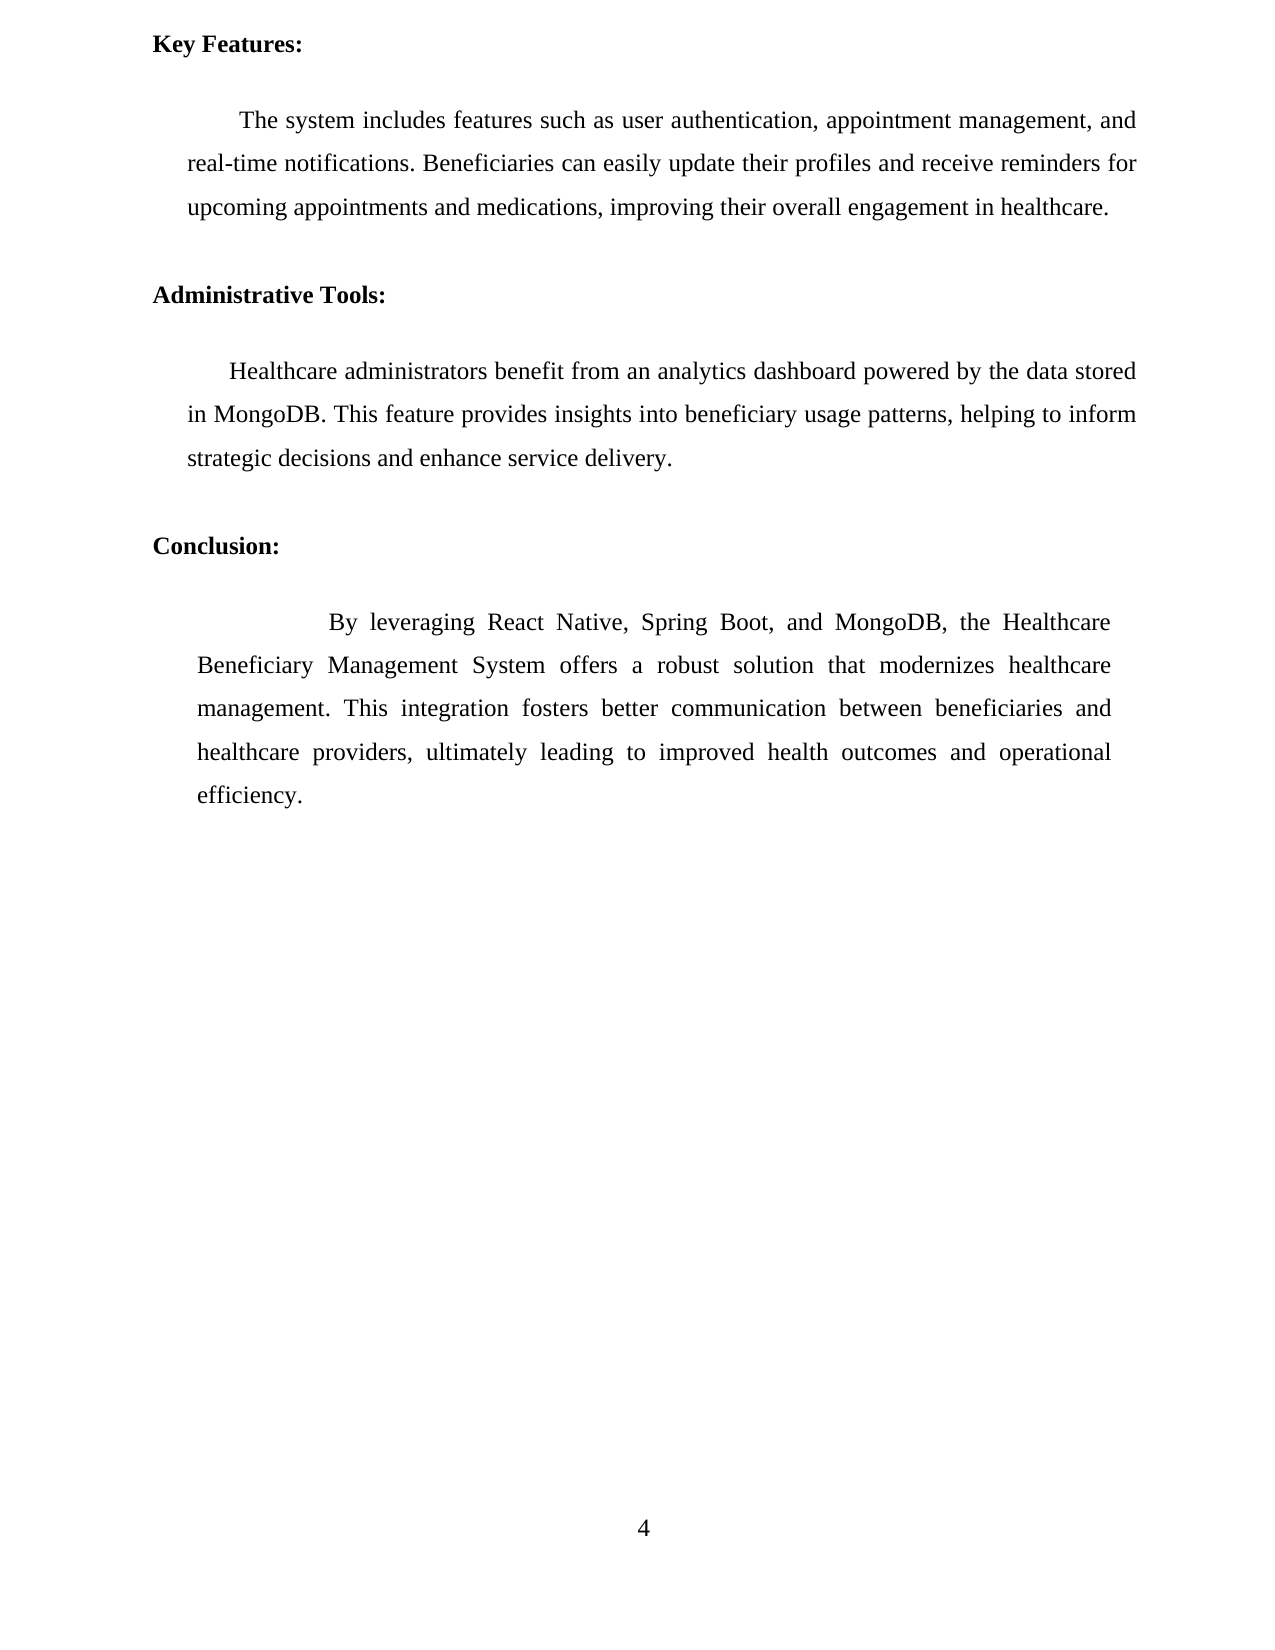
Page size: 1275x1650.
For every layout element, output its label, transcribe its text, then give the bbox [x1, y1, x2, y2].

text Administrative Tools: [152, 281, 1137, 309]
text Healthcare administrators benefit from an analytics dashboard powered by the data stored in MongoDB. This feature provides insights into beneficiary usage patterns, helping to inform strategic decisions and enhance service delivery. [186, 356, 1137, 471]
text The system includes features such as user authentication, appointment management, and real-time notifications. Beneficiaries can easily update their profiles and receive reminders for upcoming appointments and medications, improving their overall engagement in healthcare. [186, 105, 1137, 220]
subtitle By leveraging React Native, Spring Boot, and MongoDB, the Healthcare Beneficiary Management System offers a robust solution that modernizes healthcare management. This integration fosters better communication between beneficiaries and healthcare providers, ultimately leading to improved health outcomes and operational efficiency. [196, 607, 1112, 808]
text Conclusion: [152, 531, 1137, 560]
text Key Features: [152, 29, 1137, 58]
